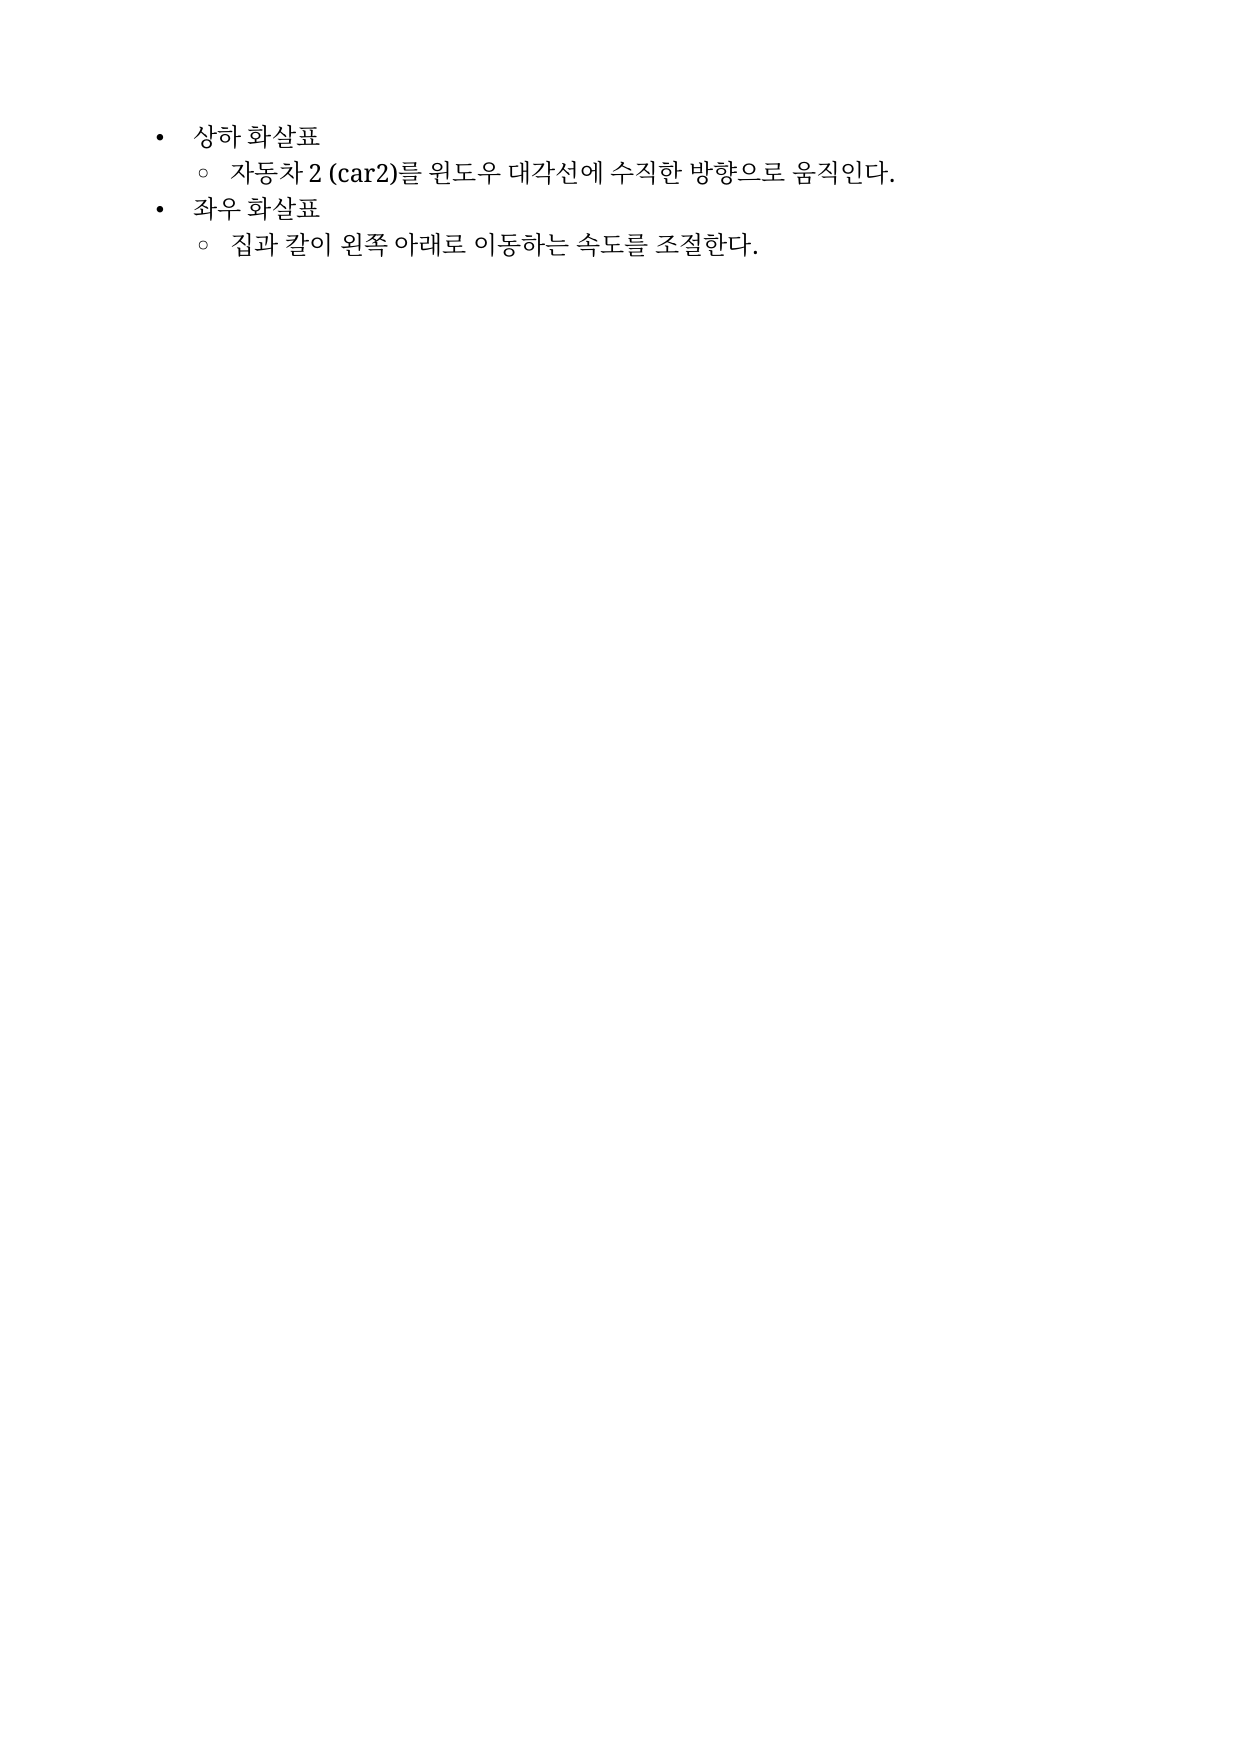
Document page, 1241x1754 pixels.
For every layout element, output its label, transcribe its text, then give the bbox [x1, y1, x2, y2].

list 자동차2 (car2)를 윈도우 대각선에 수직한 방향으로 움직인다. [193, 154, 1122, 190]
list 상하 화살표 [156, 118, 1122, 154]
list 좌우 화살표 [156, 190, 1122, 226]
list 집과 칼이 왼쪽 아래로 이동하는 속도를 조절한다. [193, 226, 1122, 262]
